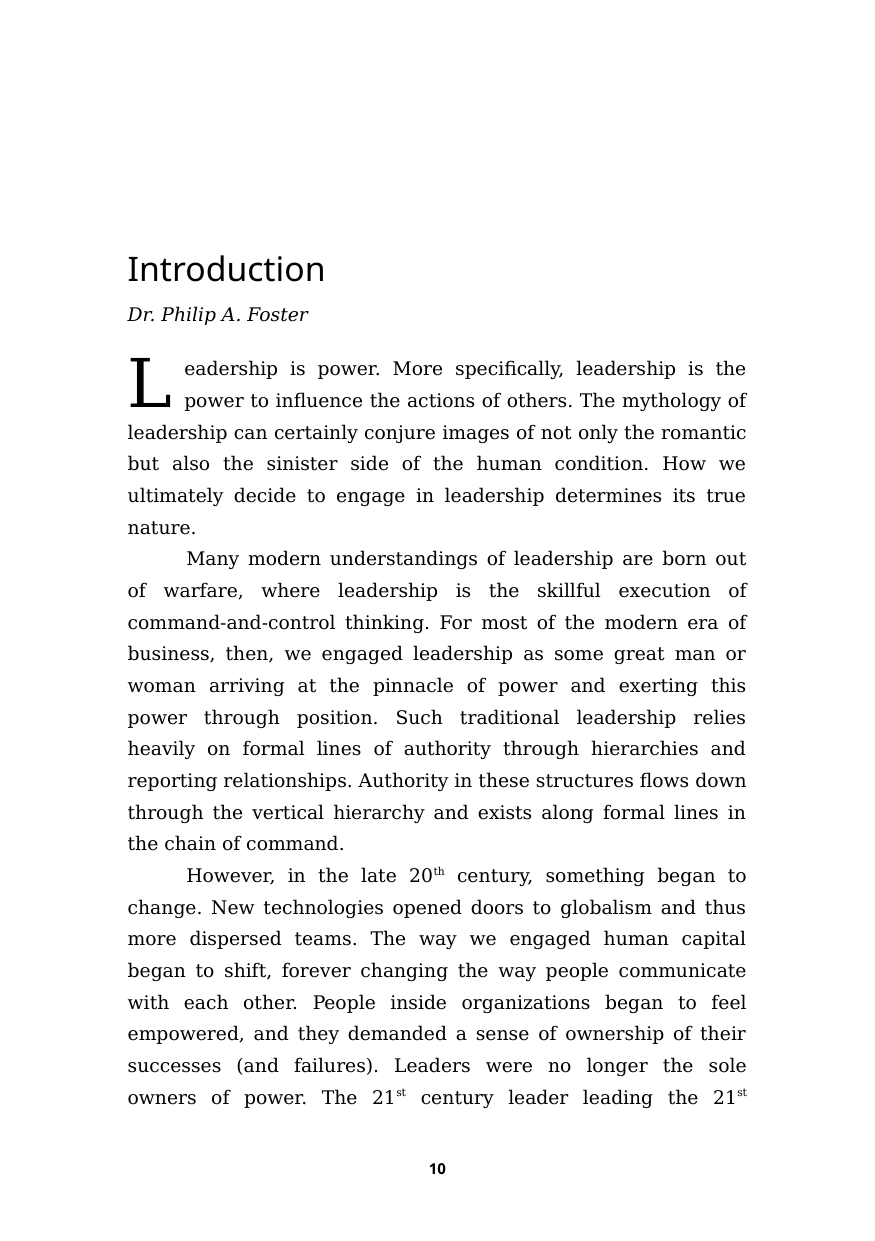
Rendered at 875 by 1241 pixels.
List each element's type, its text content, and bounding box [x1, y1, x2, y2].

subtitle Introduction [127, 246, 747, 292]
text Leadership is power. More specifically, leadership is the power to influence the actions of others. The mythology of leadership can certainly conjure images of not only the romantic but also the sinister side of the human condition. How we ultimately decide to engage in leadership determines its true nature. [127, 358, 747, 539]
text Dr. Philip A. Foster [127, 304, 747, 326]
text Many modern understandings of leadership are born out of warfare, where leadership is the skillful execution of command-and-control thinking. For most of the modern era of business, then, we engaged leadership as some great man or woman arriving at the pinnacle of power and exerting this power through position. Such traditional leadership relies heavily on formal lines of authority through hierarchies and reporting relationships. Authority in these structures flows down through the vertical hierarchy and exists along formal lines in the chain of command. [127, 548, 747, 855]
text However, in the late 20th century, something began to change. New technologies opened doors to globalism and thus more dispersed teams. The way we engaged human capital began to shift, forever changing the way people communicate with each other. People inside organizations began to feel empowered, and they demanded a sense of ownership of their successes (and failures). Leaders were no longer the sole owners of power. The 21st century leader leading the 21st [127, 865, 747, 1109]
